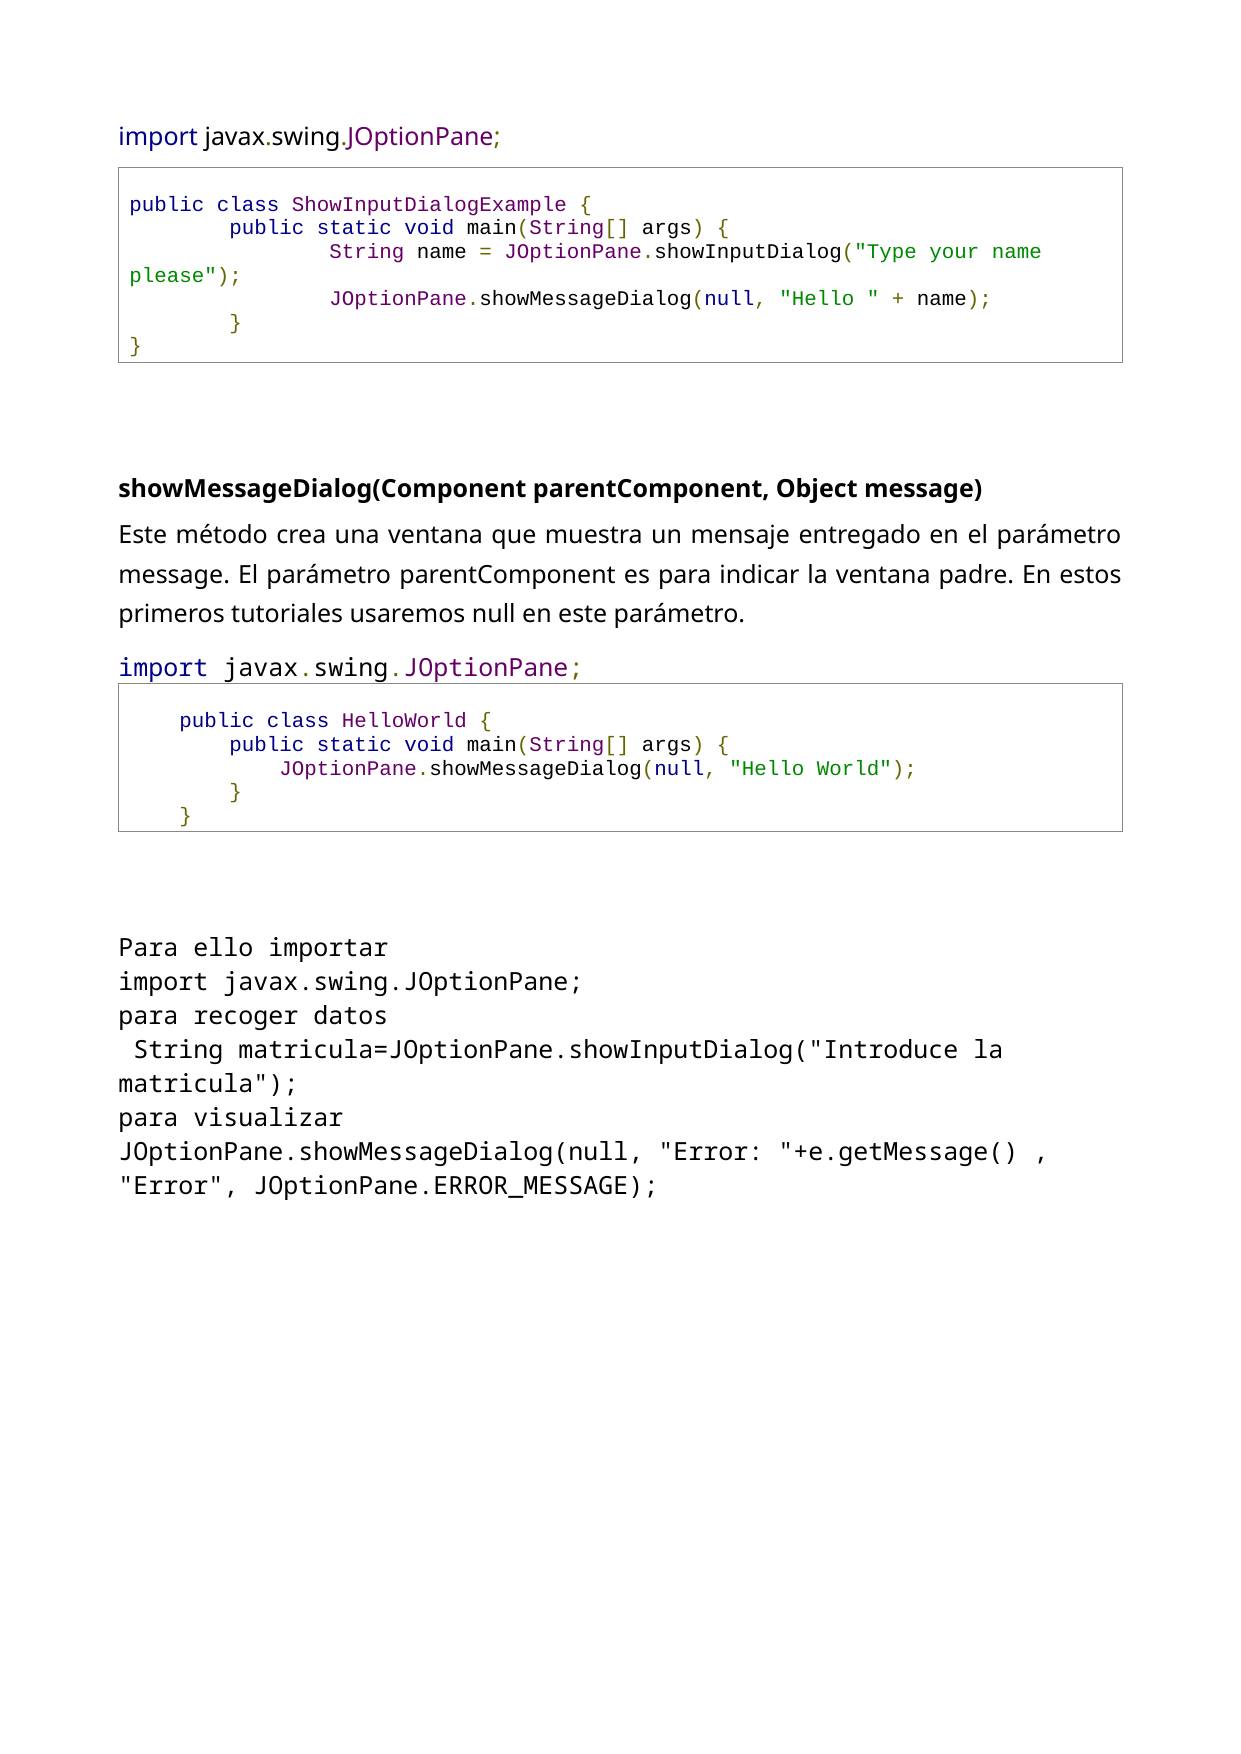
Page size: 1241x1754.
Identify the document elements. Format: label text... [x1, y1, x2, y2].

text } [119, 778, 1122, 802]
text String matricula=JOptionPane.showInputDialog("Introduce la matricula"); [118, 1031, 1122, 1099]
text para recoger datos [118, 997, 1122, 1031]
text JOptionPane.showMessageDialog(null, "Error: "+e.getMessage() , "Error", JOptionPane.ERROR_MESSAGE); [118, 1134, 1122, 1202]
text public static void main(String[] args) { [119, 214, 1122, 238]
text JOptionPane.showMessageDialog(null, "Hello " + name); [119, 285, 1122, 309]
text Para ello importar [118, 929, 1122, 963]
text } [119, 802, 1122, 831]
text String name = JOptionPane.showInputDialog("Type your name please"); [119, 238, 1122, 285]
text } [119, 309, 1122, 332]
text JOptionPane.showMessageDialog(null, "Hello World"); [119, 754, 1122, 778]
text Este método crea una ventana que muestra un mensaje entregado en el parámetro message. El parámetro parentComponent es para indicar la ventana padre. En estos primeros tutoriales usaremos null en este parámetro. [118, 517, 1122, 629]
text import javax.swing.JOptionPane; [118, 649, 1122, 683]
subtitle showMessageDialog(Component parentComponent, Object message) [118, 471, 1122, 505]
text public class ShowInputDialogExample { [119, 190, 1122, 214]
text public class HelloWorld { [119, 707, 1122, 731]
text public static void main(String[] args) { [119, 731, 1122, 754]
text } [119, 332, 1122, 362]
text import javax.swing.JOptionPane; [118, 963, 1122, 997]
text para visualizar [118, 1099, 1122, 1134]
text import javax.swing.JOptionPane; [118, 118, 1122, 152]
